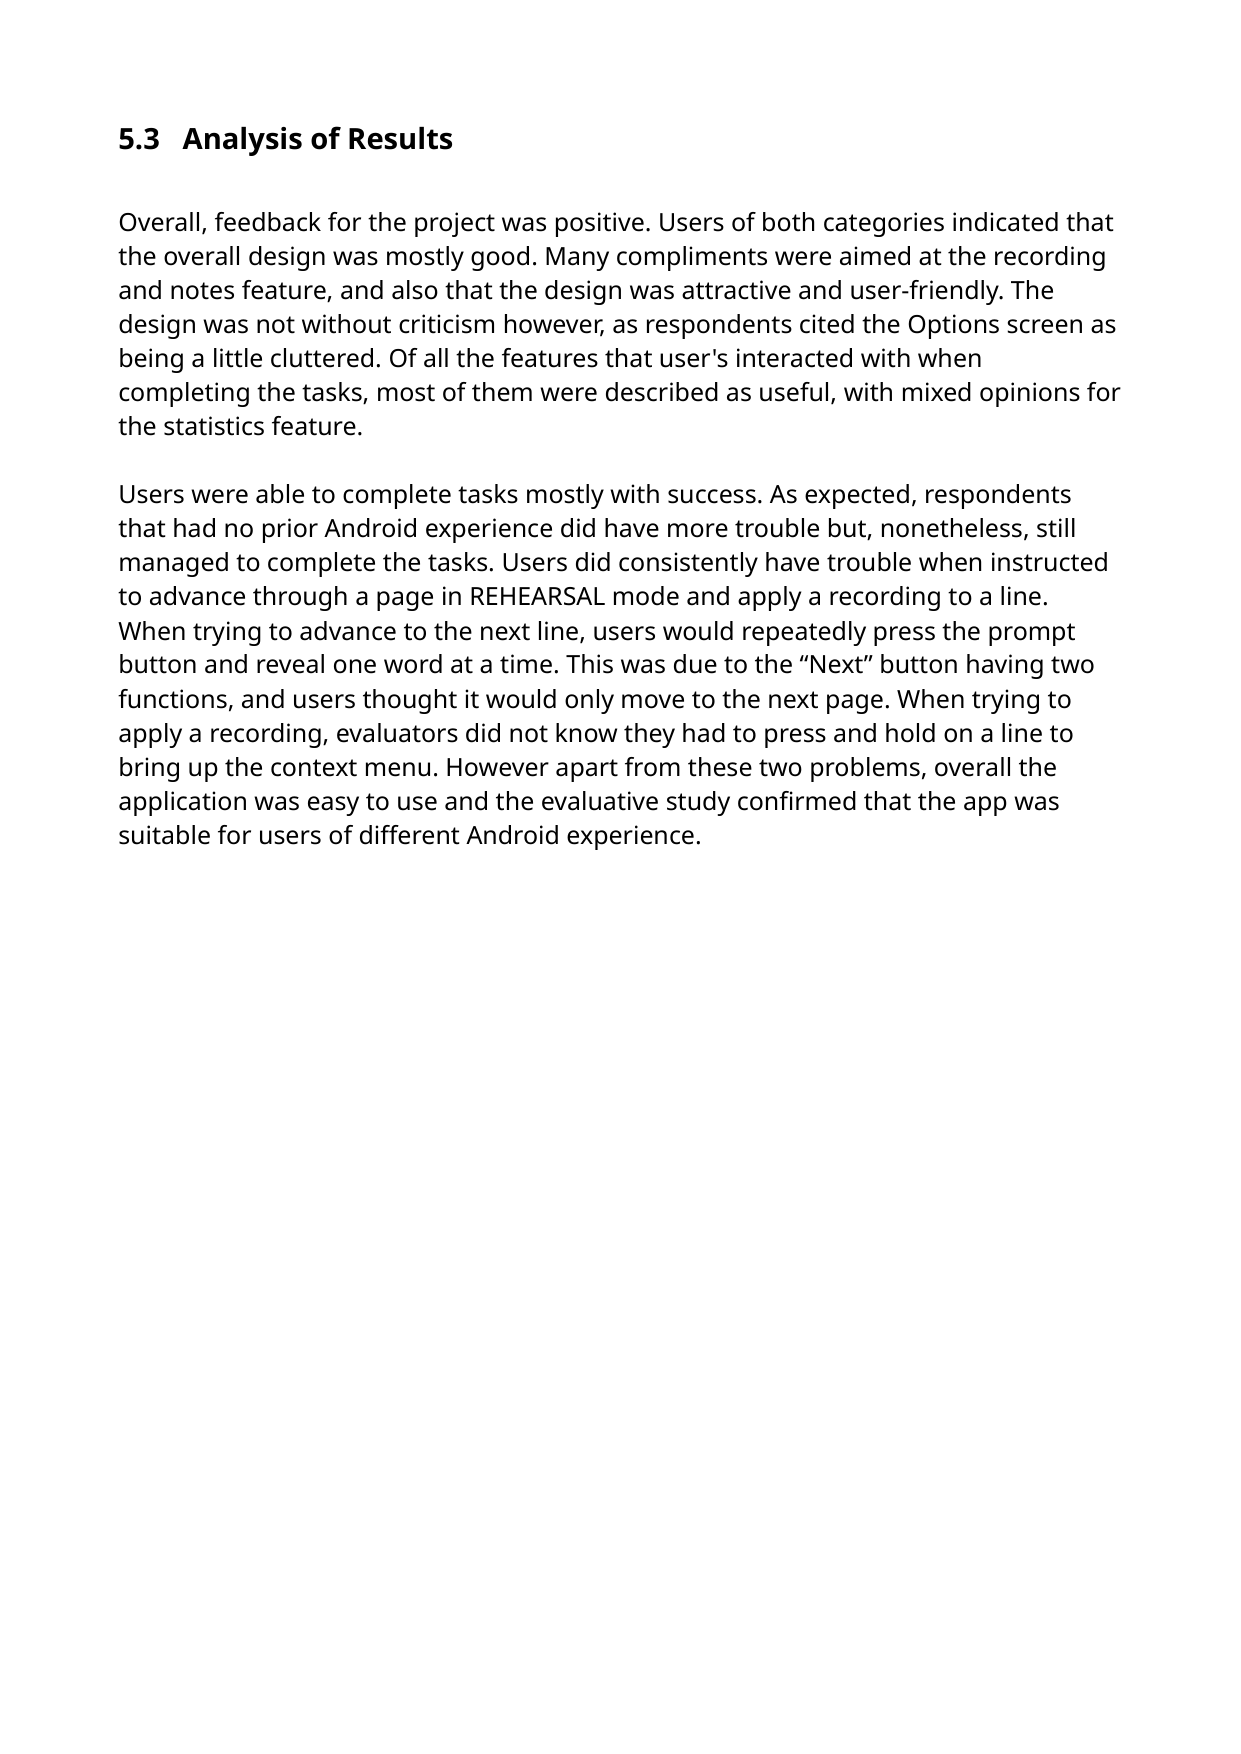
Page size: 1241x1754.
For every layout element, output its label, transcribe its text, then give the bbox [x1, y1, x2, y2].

text Overall, feedback for the project was positive. Users of both categories indicated that the overall design was mostly good. Many compliments were aimed at the recording and notes feature, and also that the design was attractive and user-friendly. The design was not without criticism however, as respondents cited the Options screen as being a little cluttered. Of all the features that user's interacted with when completing the tasks, most of them were described as useful, with mixed opinions for the statistics feature. [118, 204, 1122, 443]
subtitle 5.3 Analysis of Results [118, 118, 1122, 158]
text Users were able to complete tasks mostly with success. As expected, respondents that had no prior Android experience did have more trouble but, nonetheless, still managed to complete the tasks. Users did consistently have trouble when instructed to advance through a page in REHEARSAL mode and apply a recording to a line. When trying to advance to the next line, users would repeatedly press the prompt button and reveal one word at a time. This was due to the “Next” button having two functions, and users thought it would only move to the next page. When trying to apply a recording, evaluators did not know they had to press and hold on a line to bring up the context menu. However apart from these two problems, overall the application was easy to use and the evaluative study confirmed that the app was suitable for users of different Android experience. [118, 477, 1122, 852]
